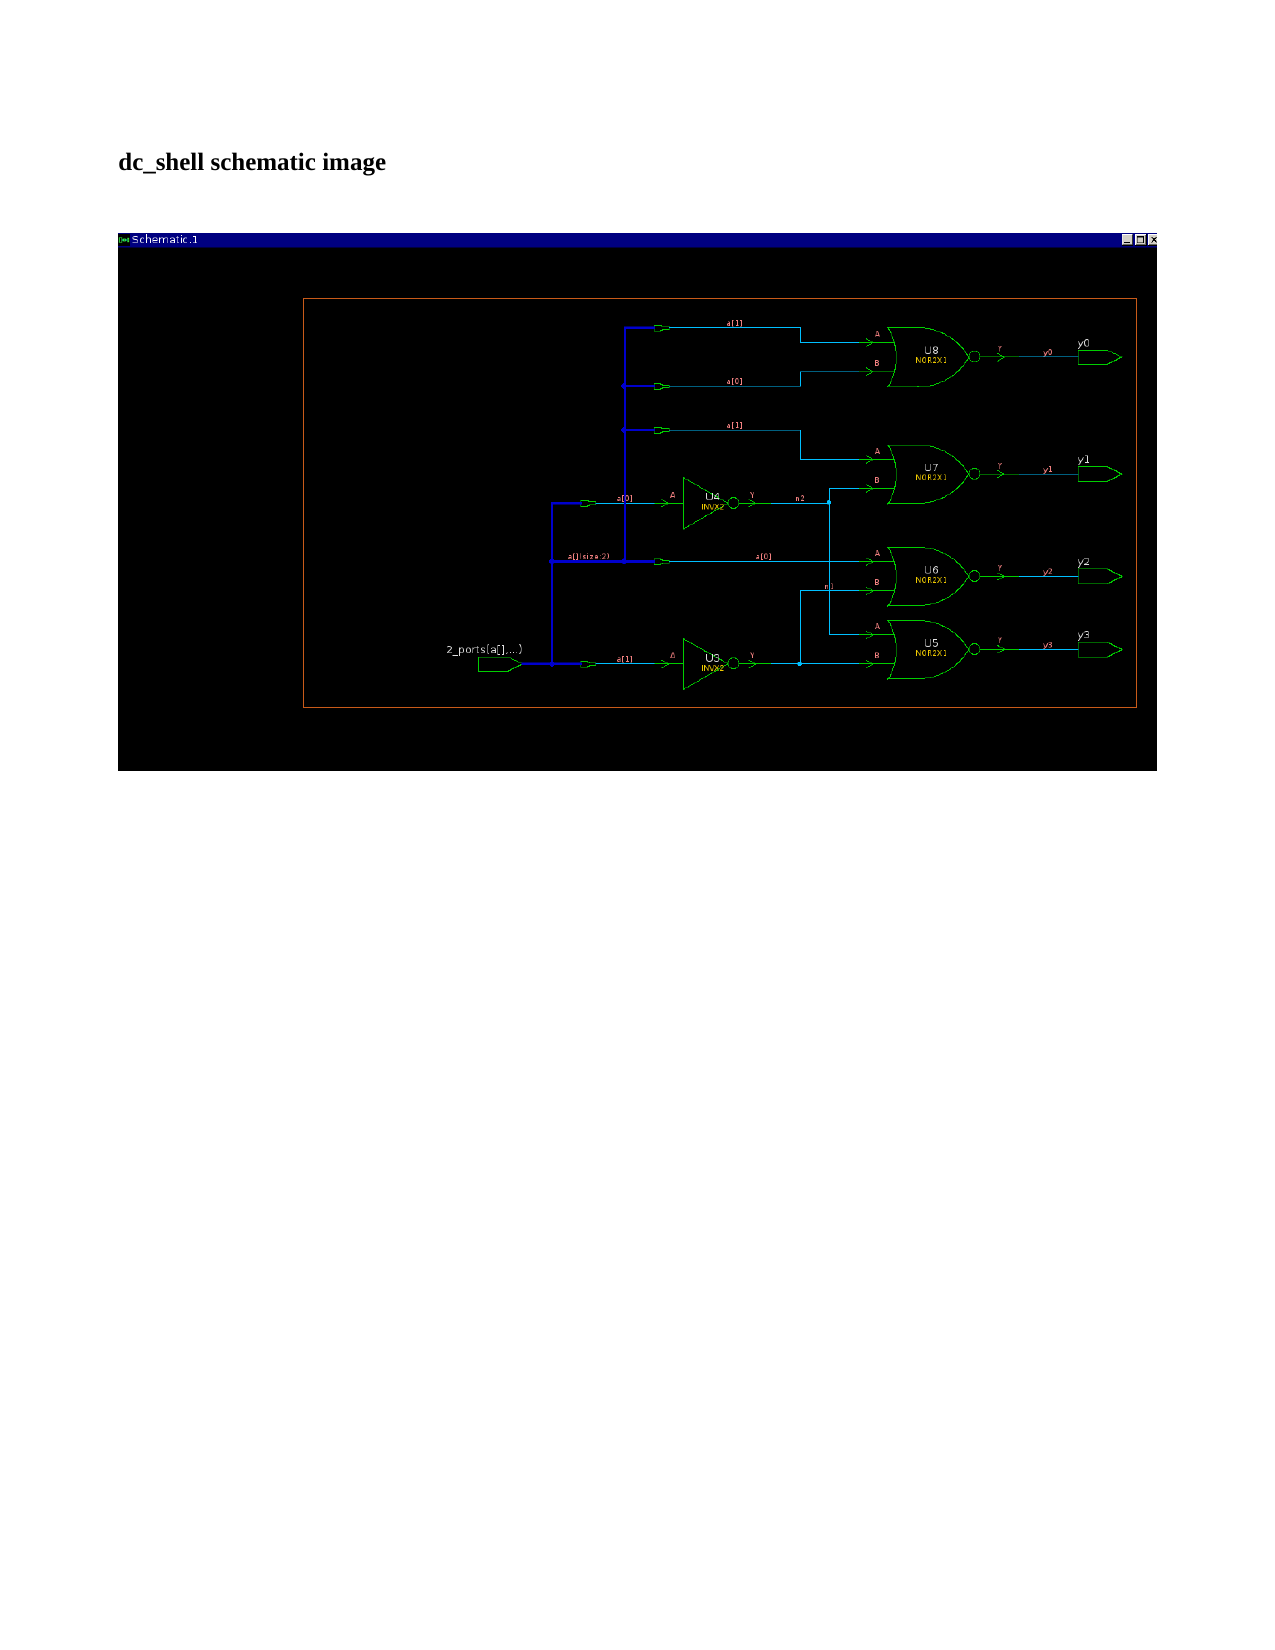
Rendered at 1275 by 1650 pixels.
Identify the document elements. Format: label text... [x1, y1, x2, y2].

text dc_shell schematic image [118, 147, 1157, 176]
picture [118, 233, 1157, 771]
